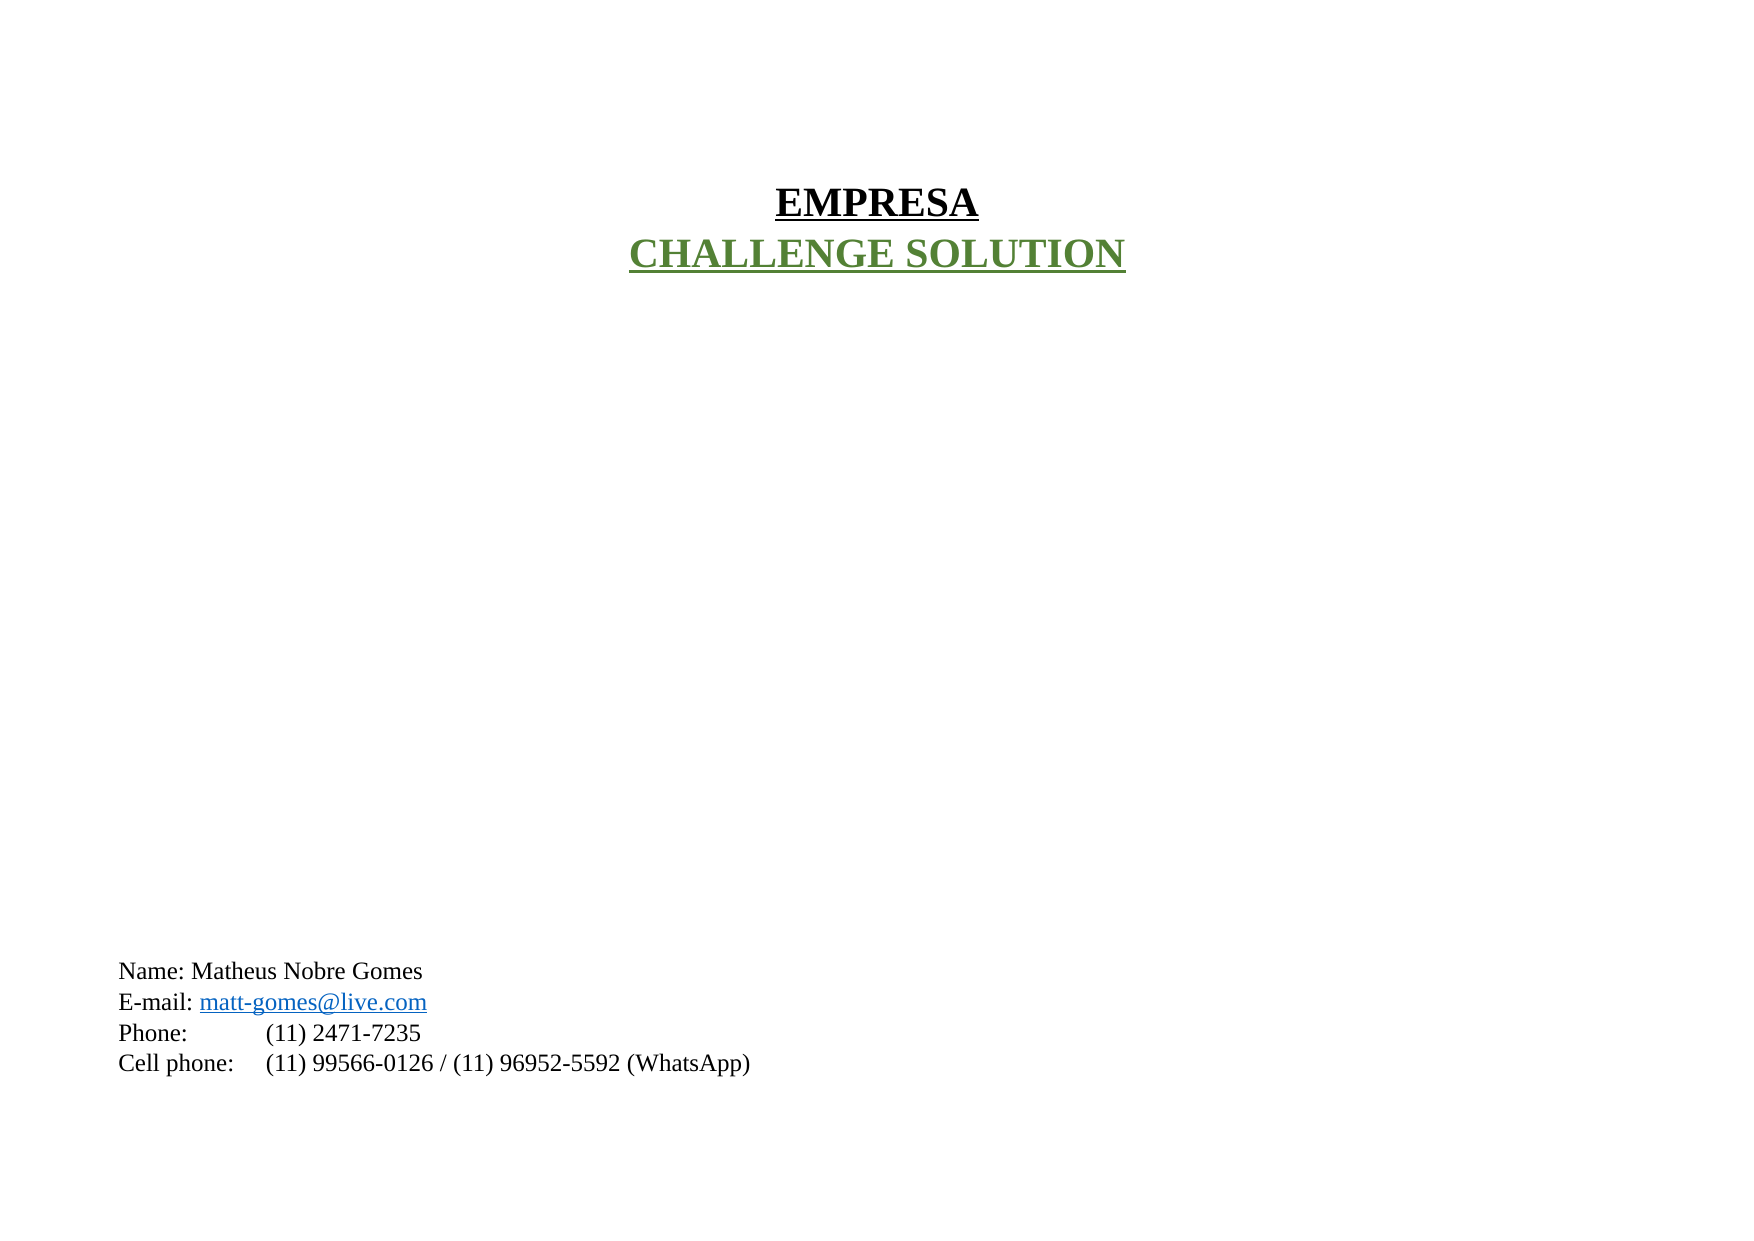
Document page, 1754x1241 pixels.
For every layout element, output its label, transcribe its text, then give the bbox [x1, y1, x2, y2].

text E-mail: matt-gomes@live.com [118, 987, 1636, 1016]
text CHALLENGE SOLUTION [118, 229, 1636, 277]
text EMPRESA [118, 178, 1636, 226]
text Cell phone: (11) 99566-0126 / (11) 96952-5592 (WhatsApp) [118, 1048, 1636, 1077]
text Name: Matheus Nobre Gomes [118, 956, 1636, 985]
text Phone: (11) 2471-7235 [118, 1018, 1636, 1046]
